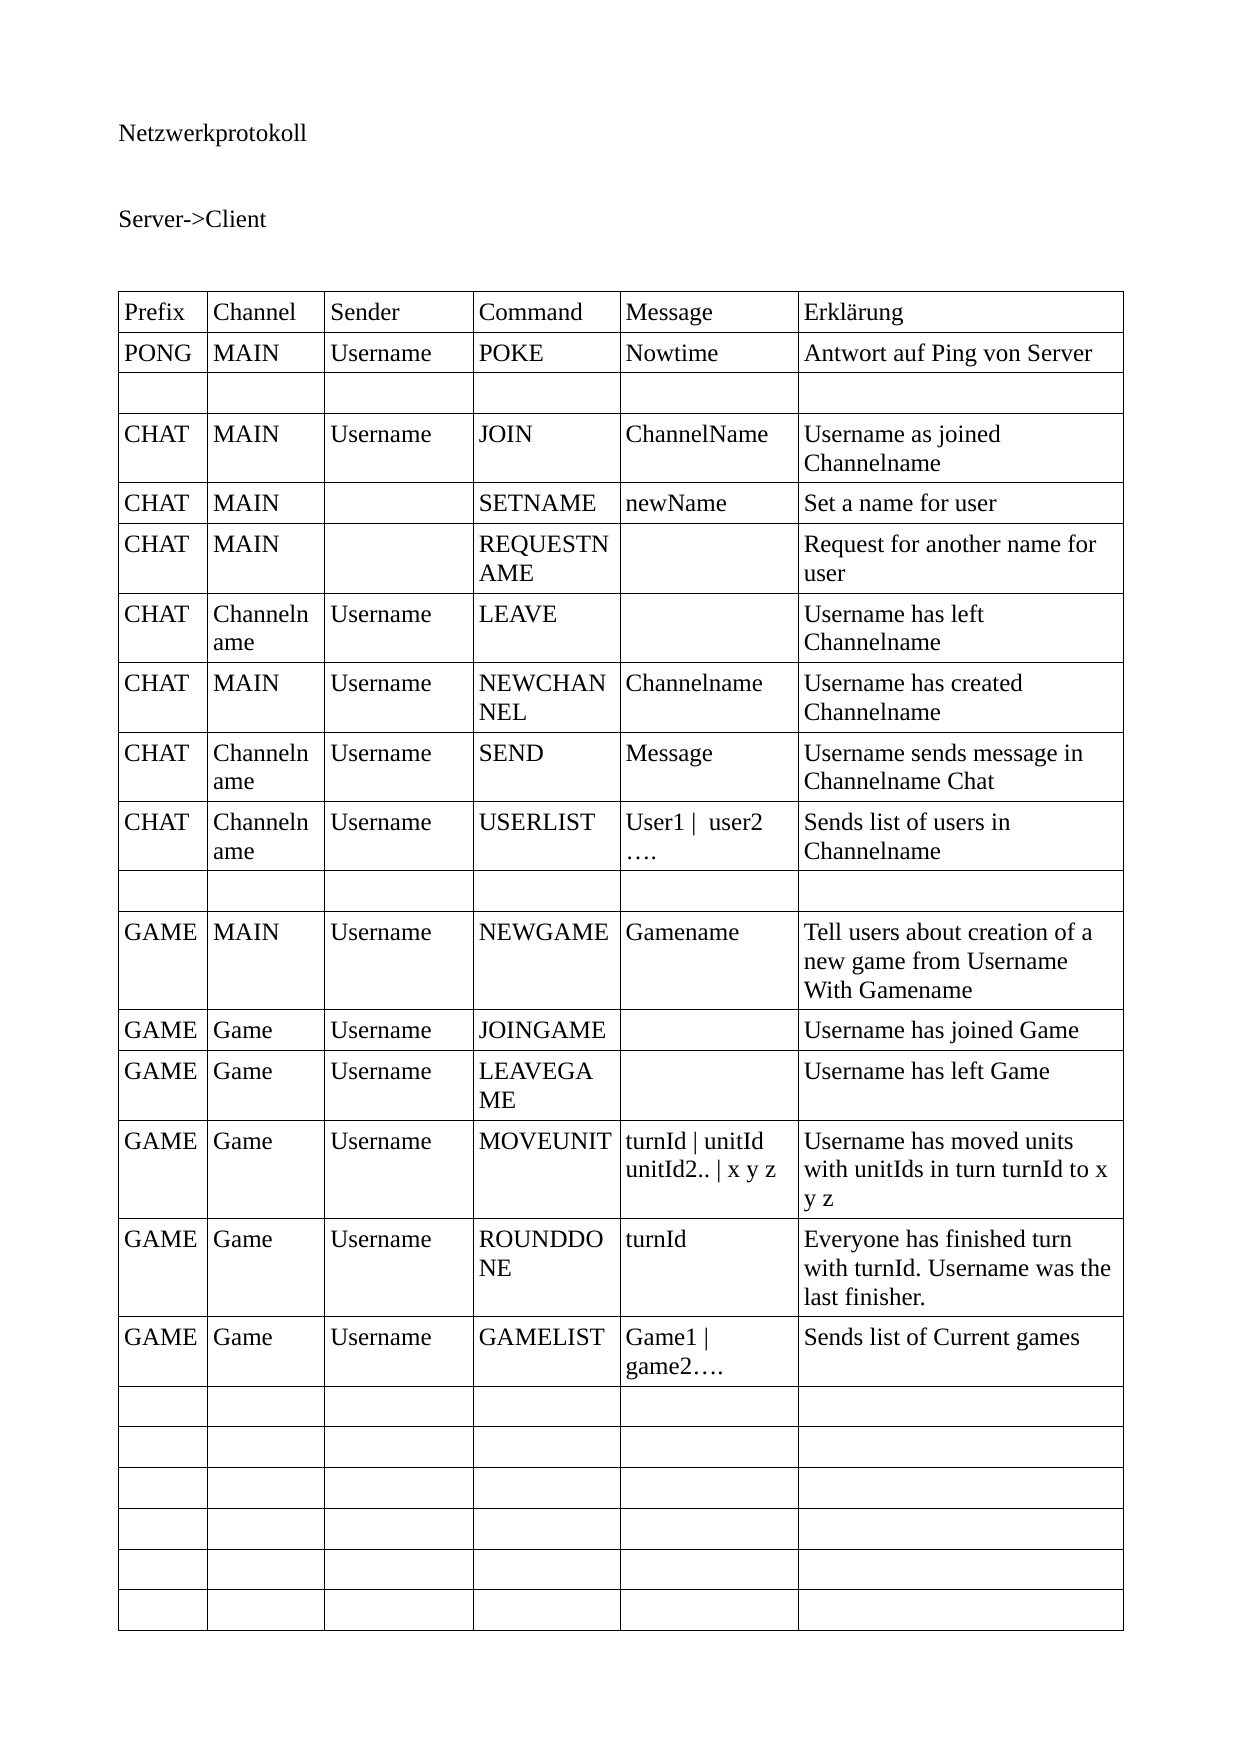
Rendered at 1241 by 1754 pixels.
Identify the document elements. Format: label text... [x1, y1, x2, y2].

table_cell NEWCHANNEL [474, 663, 620, 731]
table_cell Username [325, 594, 473, 662]
table_cell PONG [119, 333, 207, 372]
table_cell [119, 1509, 207, 1548]
table_cell [119, 373, 207, 413]
table_cell MAIN [208, 483, 324, 523]
table_cell [621, 1010, 798, 1050]
table_cell [799, 1387, 1123, 1426]
table_cell [474, 1509, 620, 1548]
table_cell [208, 1387, 324, 1426]
table_cell SETNAME [474, 483, 620, 523]
table_cell Username has moved units with unitIds in turn turnId to x y z [799, 1121, 1123, 1218]
table_cell [325, 524, 473, 592]
table_cell Game [208, 1010, 324, 1050]
table_cell [325, 1468, 473, 1508]
table_cell Set a name for user [799, 483, 1123, 523]
table_cell NEWGAME [474, 912, 620, 1009]
table_cell ROUNDDONE [474, 1219, 620, 1316]
table_cell [621, 594, 798, 662]
table_cell LEAVEGAME [474, 1051, 620, 1119]
table_cell [208, 1590, 324, 1630]
table_cell Username [325, 663, 473, 731]
table_cell USERLIST [474, 802, 620, 870]
table_cell Username [325, 1317, 473, 1386]
table_cell [208, 1468, 324, 1508]
table_cell turnId | unitId unitId2.. | x y z [621, 1121, 798, 1218]
table_cell MAIN [208, 663, 324, 731]
table_cell Username [325, 1010, 473, 1050]
table_cell Game [208, 1219, 324, 1316]
table_cell [621, 1387, 798, 1426]
table_cell Sends list of users in Channelname [799, 802, 1123, 870]
table_cell Everyone has finished turn with turnId. Username was the last finisher. [799, 1219, 1123, 1316]
table_cell [474, 1427, 620, 1467]
table_cell REQUESTNAME [474, 524, 620, 592]
table_cell MAIN [208, 414, 324, 482]
table_cell [325, 871, 473, 911]
table_cell GAME [119, 1010, 207, 1050]
table_cell Antwort auf Ping von Server [799, 333, 1123, 372]
table_cell [119, 1550, 207, 1589]
table_cell [325, 1387, 473, 1426]
table_cell Username has left Channelname [799, 594, 1123, 662]
table_cell Channelname [621, 663, 798, 731]
table_cell CHAT [119, 733, 207, 801]
table_cell [119, 1427, 207, 1467]
table_cell User1 | user2 …. [621, 802, 798, 870]
table_cell Username has joined Game [799, 1010, 1123, 1050]
table_cell [474, 1468, 620, 1508]
table_cell Game [208, 1317, 324, 1386]
table_cell CHAT [119, 483, 207, 523]
table_cell GAME [119, 1051, 207, 1119]
table_cell Username has left Game [799, 1051, 1123, 1119]
table_cell [474, 1550, 620, 1589]
table_cell Nowtime [621, 333, 798, 372]
table_cell [621, 1468, 798, 1508]
table_cell Channelname [208, 594, 324, 662]
table_cell [621, 871, 798, 911]
table_cell SEND [474, 733, 620, 801]
table_cell [474, 871, 620, 911]
table_cell [474, 1387, 620, 1426]
table_cell [325, 1590, 473, 1630]
table_cell GAME [119, 1219, 207, 1316]
table_cell [119, 871, 207, 911]
table_cell [119, 1590, 207, 1630]
table_cell [208, 1550, 324, 1589]
table_cell [799, 1550, 1123, 1589]
table_header Message [621, 292, 798, 331]
table_cell Username as joined Channelname [799, 414, 1123, 482]
table_cell [621, 1550, 798, 1589]
table_cell turnId [621, 1219, 798, 1316]
table_cell ChannelName [621, 414, 798, 482]
table_header Channel [208, 292, 324, 331]
table_cell GAMELIST [474, 1317, 620, 1386]
table_cell [799, 373, 1123, 413]
table_cell CHAT [119, 414, 207, 482]
table_header Prefix [119, 292, 207, 331]
table_cell Game1 | game2…. [621, 1317, 798, 1386]
table_cell JOINGAME [474, 1010, 620, 1050]
table_cell [621, 1427, 798, 1467]
table_cell [799, 1468, 1123, 1508]
text Netzwerkprotokoll [118, 118, 1122, 147]
table_cell [119, 1387, 207, 1426]
table_cell Username [325, 912, 473, 1009]
table_cell [621, 373, 798, 413]
table_cell Username [325, 1121, 473, 1218]
table_cell POKE [474, 333, 620, 372]
table_cell Username [325, 333, 473, 372]
table_cell [799, 1590, 1123, 1630]
table_cell [208, 373, 324, 413]
table_cell [799, 1427, 1123, 1467]
table_cell Username [325, 414, 473, 482]
table_header Erklärung [799, 292, 1123, 331]
table_cell [325, 483, 473, 523]
table_cell Request for another name for user [799, 524, 1123, 592]
table_cell [474, 373, 620, 413]
table_cell CHAT [119, 594, 207, 662]
table_header Command [474, 292, 620, 331]
table_cell Tell users about creation of a new game from Username With Gamename [799, 912, 1123, 1009]
table_cell MAIN [208, 912, 324, 1009]
table_cell CHAT [119, 524, 207, 592]
table_cell Message [621, 733, 798, 801]
table_cell LEAVE [474, 594, 620, 662]
table_cell [799, 871, 1123, 911]
table_header Sender [325, 292, 473, 331]
table_cell [621, 1509, 798, 1548]
table_cell Channelname [208, 802, 324, 870]
table_cell MAIN [208, 333, 324, 372]
text Server->Client [118, 204, 1122, 233]
table_cell Username [325, 802, 473, 870]
table_cell Game [208, 1051, 324, 1119]
table_cell newName [621, 483, 798, 523]
table_cell Username [325, 733, 473, 801]
table_cell GAME [119, 912, 207, 1009]
table_cell [325, 1550, 473, 1589]
table_cell MOVEUNIT [474, 1121, 620, 1218]
table_cell MAIN [208, 524, 324, 592]
table_cell [208, 1427, 324, 1467]
table_cell [474, 1590, 620, 1630]
table_cell GAME [119, 1121, 207, 1218]
table_cell [325, 373, 473, 413]
table_cell [325, 1509, 473, 1548]
table_cell JOIN [474, 414, 620, 482]
table_cell Username sends message in Channelname Chat [799, 733, 1123, 801]
table_cell [208, 871, 324, 911]
table_cell Game [208, 1121, 324, 1218]
table_cell CHAT [119, 802, 207, 870]
table_cell [799, 1509, 1123, 1548]
table_cell [208, 1509, 324, 1548]
table_cell Username [325, 1219, 473, 1316]
table_cell CHAT [119, 663, 207, 731]
table_cell Username [325, 1051, 473, 1119]
table_cell Gamename [621, 912, 798, 1009]
table_cell Username has created Channelname [799, 663, 1123, 731]
table_cell [621, 1051, 798, 1119]
table_cell Channelname [208, 733, 324, 801]
table_cell [119, 1468, 207, 1508]
table_cell GAME [119, 1317, 207, 1386]
table_cell [621, 524, 798, 592]
table_cell [621, 1590, 798, 1630]
table_cell [325, 1427, 473, 1467]
table_cell Sends list of Current games [799, 1317, 1123, 1386]
